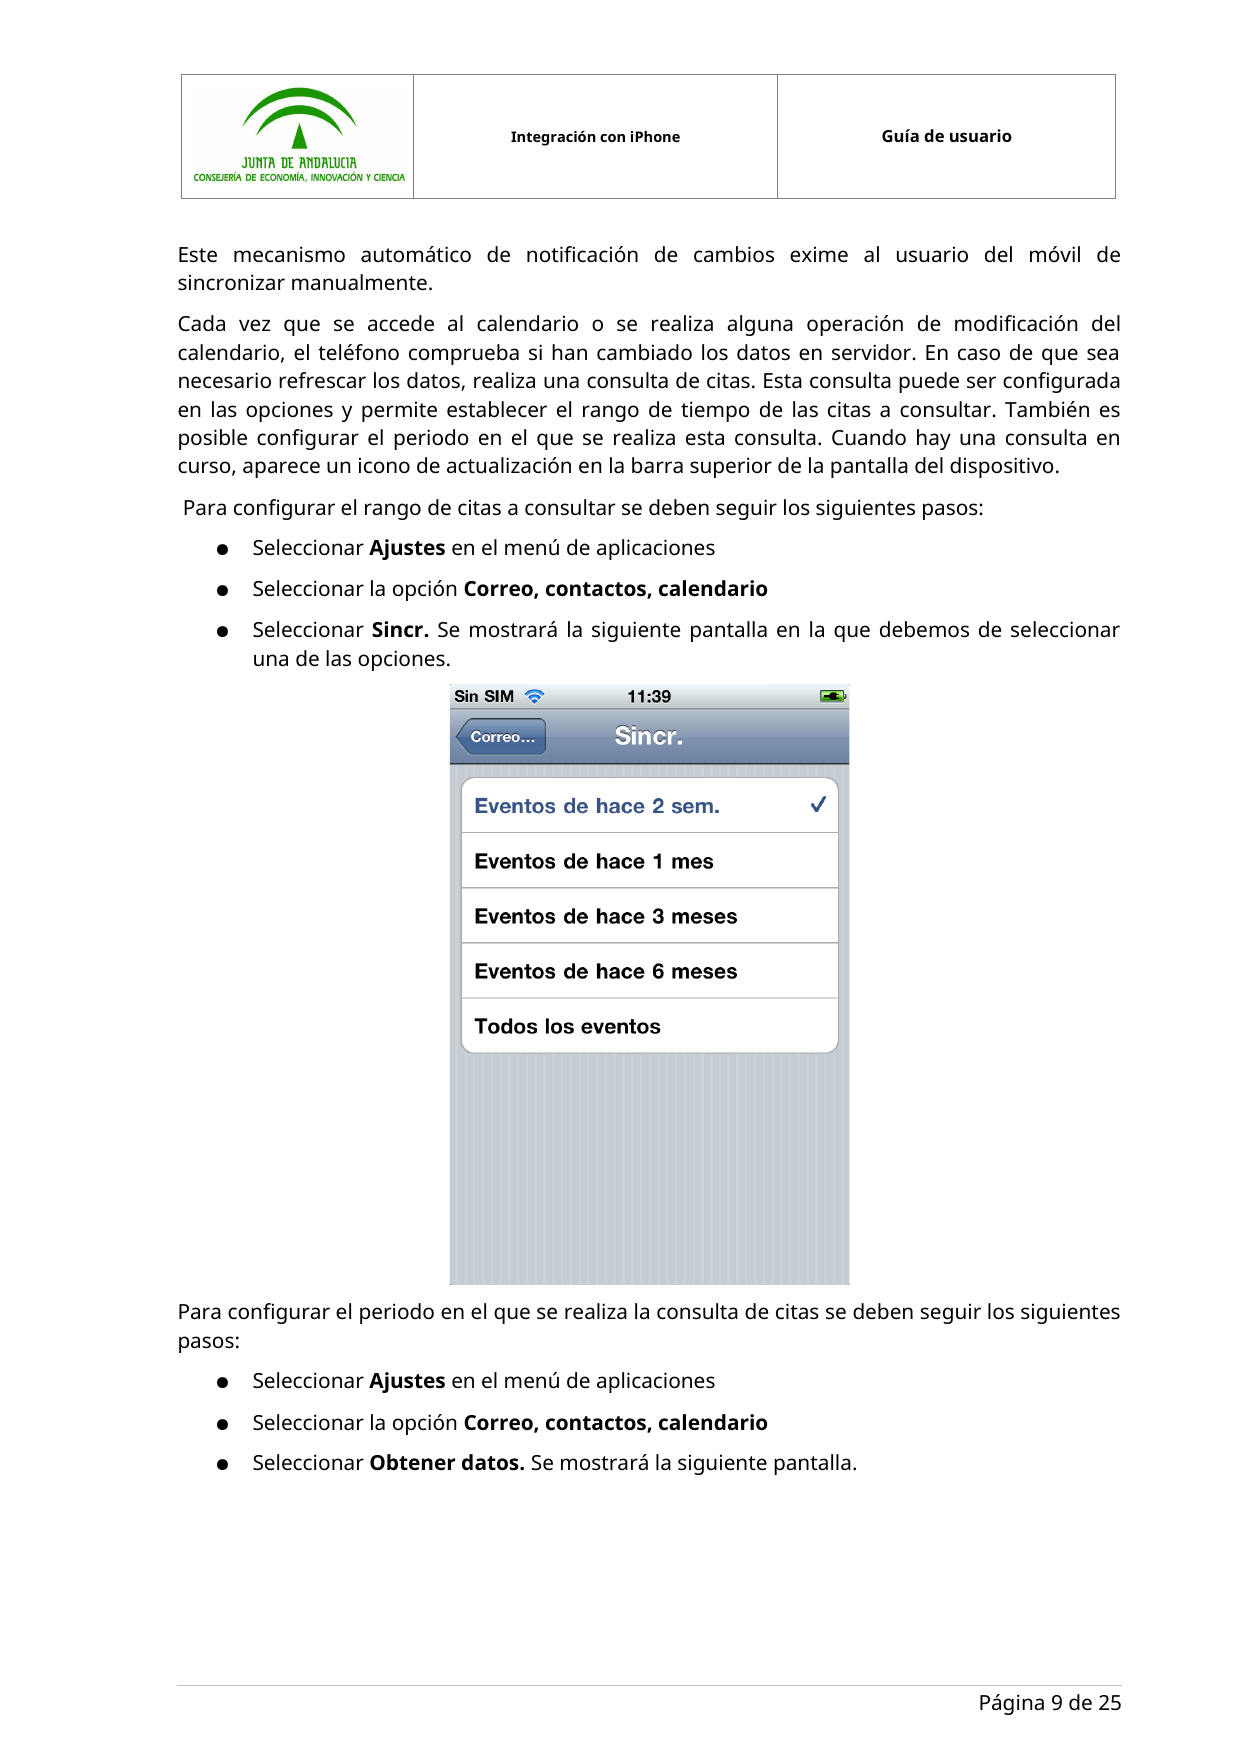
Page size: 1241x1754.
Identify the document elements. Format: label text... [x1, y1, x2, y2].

list Seleccionar la opción Correo, contactos, calendario [215, 574, 1122, 603]
text Para configurar el periodo en el que se realiza la consulta de citas se deben seguir los siguientes pasos: [177, 1297, 1122, 1354]
text Para configurar el rango de citas a consultar se deben seguir los siguientes pasos: [177, 493, 1122, 521]
text Cada vez que se accede al calendario o se realiza alguna operación de modificación del calendario, el teléfono comprueba si han cambiado los datos en servidor. En caso de que sea necesario refrescar los datos, realiza una consulta de citas. Esta consulta puede ser configurada en las opciones y permite establecer el rango de tiempo de las citas a consultar. También es posible configurar el periodo en el que se realiza esta consulta. Cuando hay una consulta en curso, aparece un icono de actualización en la barra superior de la pantalla del dispositivo. [177, 309, 1122, 480]
list Seleccionar Sincr. Se mostrará la siguiente pantalla en la que debemos de seleccionar una de las opciones. [215, 615, 1122, 672]
list Seleccionar la opción Correo, contactos, calendario [215, 1408, 1122, 1436]
list Seleccionar Ajustes en el menú de aplicaciones [215, 1367, 1122, 1395]
picture [449, 684, 850, 1285]
text Este mecanismo automático de notificación de cambios exime al usuario del móvil de sincronizar manualmente. [177, 240, 1122, 297]
list Seleccionar Ajustes en el menú de aplicaciones [215, 533, 1122, 562]
list Seleccionar Obtener datos. Se mostrará la siguiente pantalla. [215, 1448, 1122, 1477]
picture [192, 87, 407, 186]
